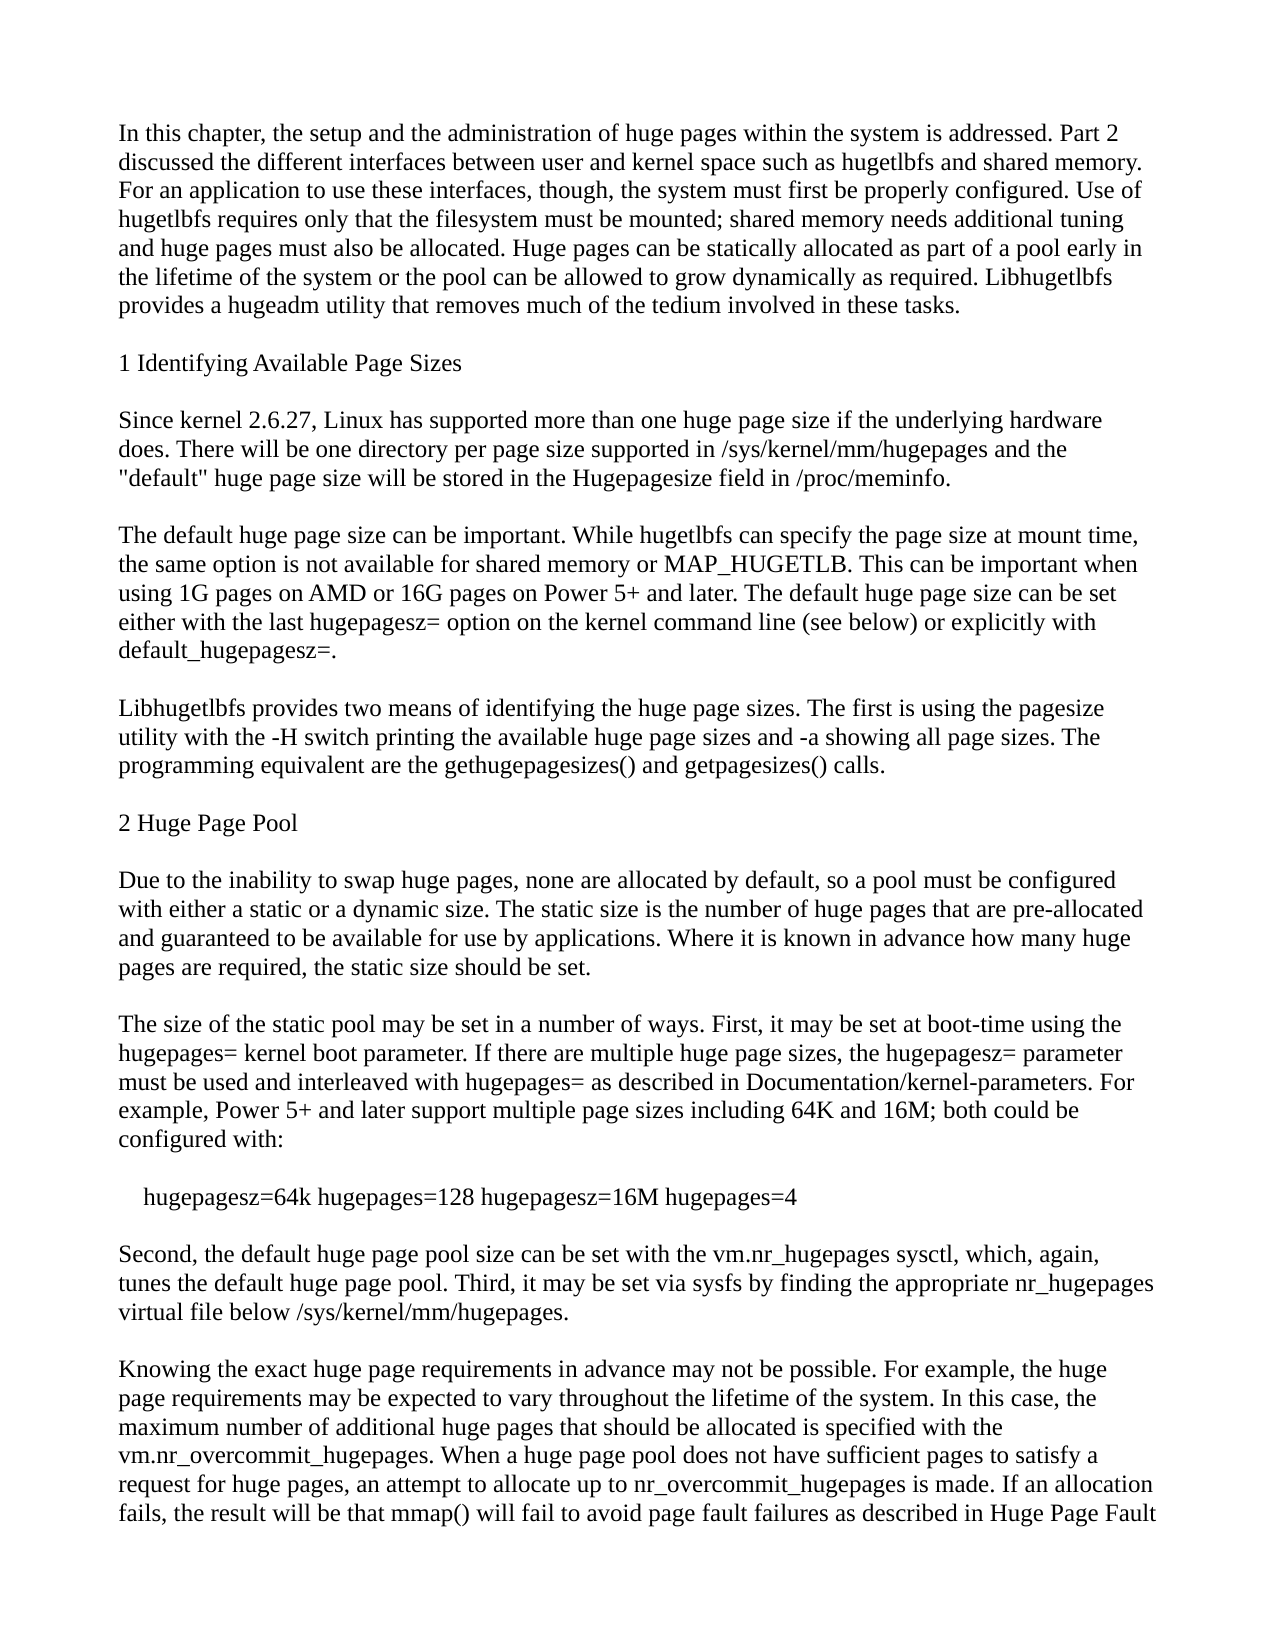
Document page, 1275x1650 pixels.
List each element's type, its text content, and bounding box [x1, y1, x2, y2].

text Second, the default huge page pool size can be set with the vm.nr_hugepages sysctl, which, again, tunes the default huge page pool. Third, it may be set via sysfs by finding the appropriate nr_hugepages virtual file below /sys/kernel/mm/hugepages. [118, 1239, 1157, 1326]
text 1 Identifying Available Page Sizes [118, 348, 1157, 377]
text In this chapter, the setup and the administration of huge pages within the system is addressed. Part 2 discussed the different interfaces between user and kernel space such as hugetlbfs and shared memory. For an application to use these interfaces, though, the system must first be properly configured. Use of hugetlbfs requires only that the filesystem must be mounted; shared memory needs additional tuning and huge pages must also be allocated. Huge pages can be statically allocated as part of a pool early in the lifetime of the system or the pool can be allowed to grow dynamically as required. Libhugetlbfs provides a hugeadm utility that removes much of the tedium involved in these tasks. [118, 118, 1157, 319]
text Knowing the exact huge page requirements in advance may not be possible. For example, the huge page requirements may be expected to vary throughout the lifetime of the system. In this case, the maximum number of additional huge pages that should be allocated is specified with the vm.nr_overcommit_hugepages. When a huge page pool does not have sufficient pages to satisfy a request for huge pages, an attempt to allocate up to nr_overcommit_hugepages is made. If an allocation fails, the result will be that mmap() will fail to avoid page fault failures as described in Huge Page Fault [118, 1354, 1157, 1527]
text Libhugetlbfs provides two means of identifying the huge page sizes. The first is using the pagesize utility with the -H switch printing the available huge page sizes and -a showing all page sizes. The programming equivalent are the gethugepagesizes() and getpagesizes() calls. [118, 693, 1157, 779]
text Due to the inability to swap huge pages, none are allocated by default, so a pool must be configured with either a static or a dynamic size. The static size is the number of huge pages that are pre-allocated and guaranteed to be available for use by applications. Where it is known in advance how many huge pages are required, the static size should be set. [118, 866, 1157, 981]
text Since kernel 2.6.27, Linux has supported more than one huge page size if the underlying hardware does. There will be one directory per page size supported in /sys/kernel/mm/hugepages and the "default" huge page size will be stored in the Hugepagesize field in /proc/meminfo. [118, 406, 1157, 492]
text The size of the static pool may be set in a number of ways. First, it may be set at boot-time using the hugepages= kernel boot parameter. If there are multiple huge page sizes, the hugepagesz= parameter must be used and interleaved with hugepages= as described in Documentation/kernel-parameters. For example, Power 5+ and later support multiple page sizes including 64K and 16M; both could be configured with: [118, 1009, 1157, 1153]
text The default huge page size can be important. While hugetlbfs can specify the page size at mount time, the same option is not available for shared memory or MAP_HUGETLB. This can be important when using 1G pages on AMD or 16G pages on Power 5+ and later. The default huge page size can be set either with the last hugepagesz= option on the kernel command line (see below) or explicitly with default_hugepagesz=. [118, 521, 1157, 664]
text 2 Huge Page Pool [118, 808, 1157, 837]
text hugepagesz=64k hugepages=128 hugepagesz=16M hugepages=4 [118, 1182, 1157, 1211]
